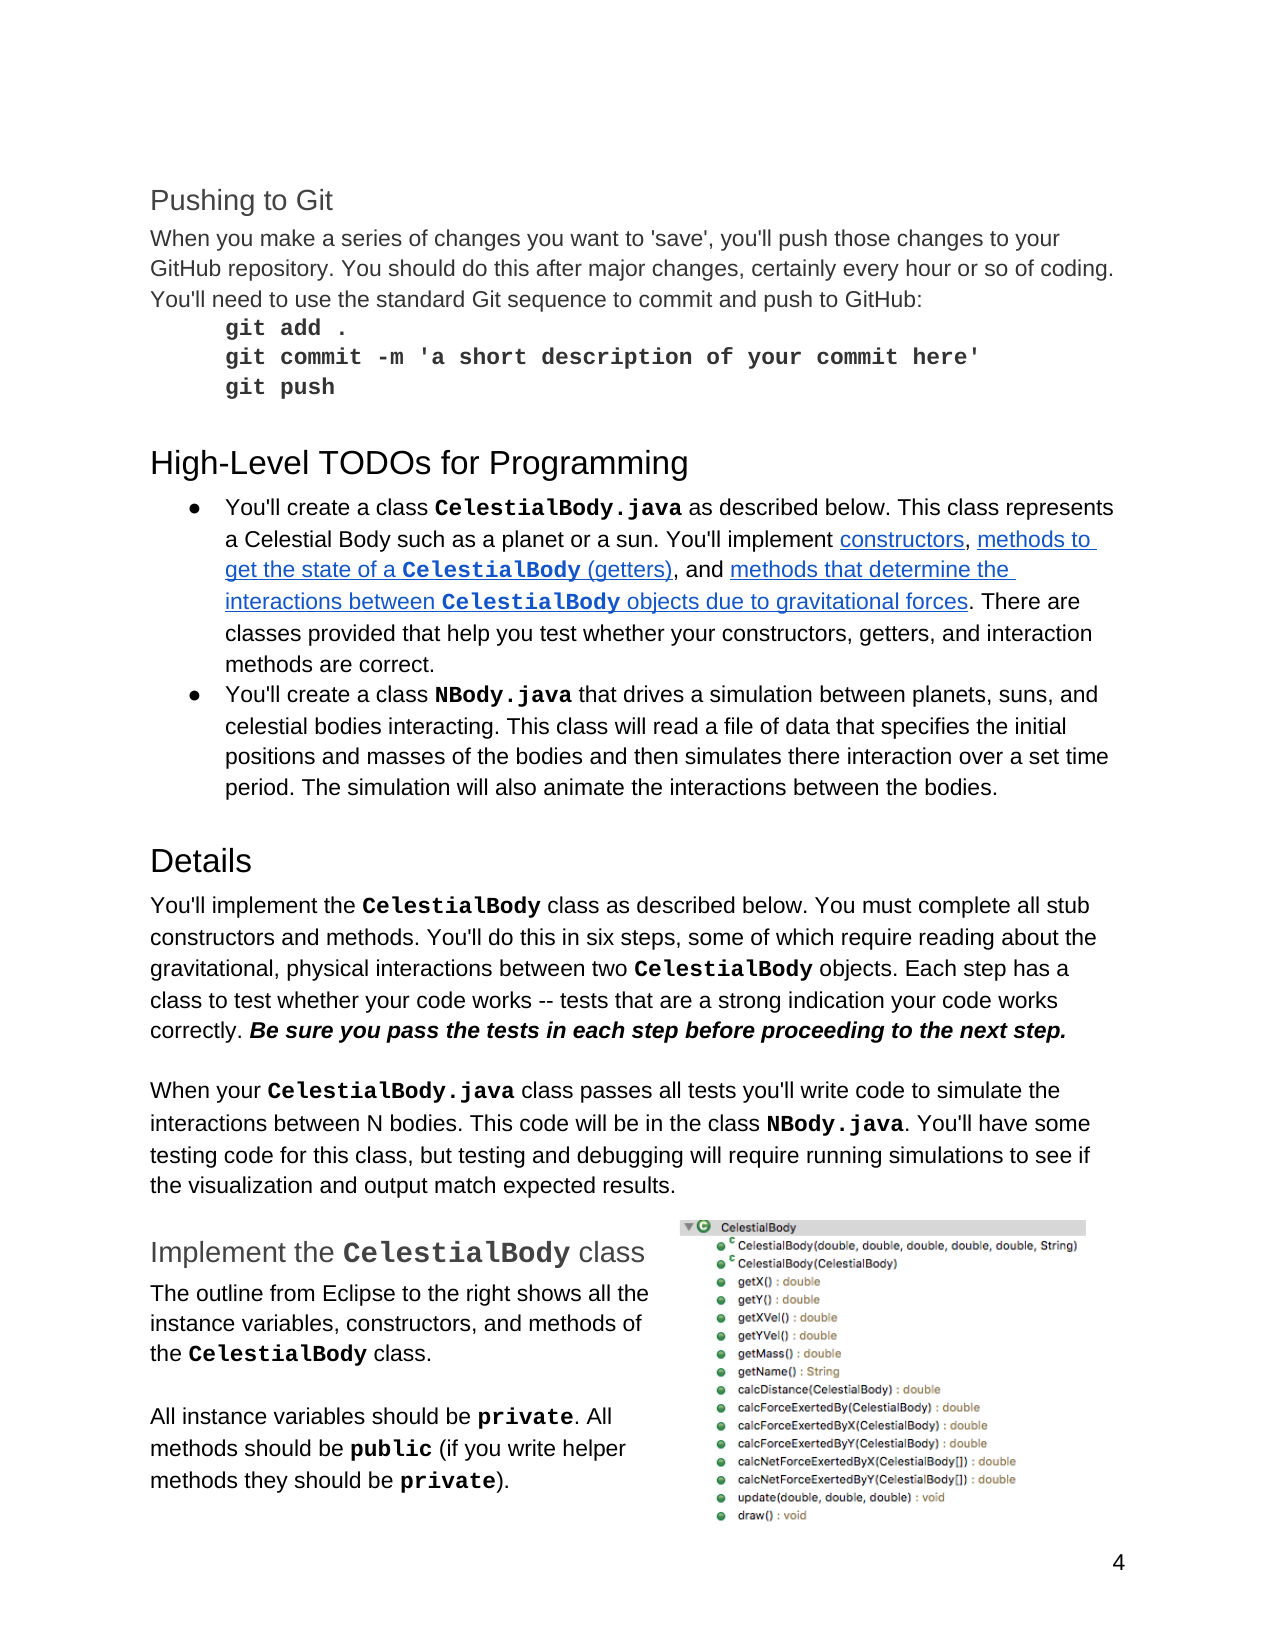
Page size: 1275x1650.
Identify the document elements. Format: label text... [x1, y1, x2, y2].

text git add . [225, 316, 1125, 342]
subtitle [1087, 1235, 1125, 1272]
picture [679, 1220, 1087, 1530]
text [1087, 1280, 1125, 1369]
text When your CelestialBody.java class passes all tests you'll write code to simulate the interactions between N bodies. This code will be in the class NBody.java. You'll have some testing code for this class, but testing and debugging will require running simulations to see if the visualization and output match expected results. [150, 1077, 1125, 1198]
text git push [225, 375, 1125, 401]
subtitle Details [150, 841, 1125, 879]
subtitle Pushing to Git [150, 183, 1125, 217]
list You'll create a class CelestialBody.java as described below. This class represents a Celestial Body such as a planet or a sun. You'll implement constructors, methods to get the state of a CelestialBody (getters), and methods that determine the interactions between CelestialBody objects due to gravitational forces. There are classes provided that help you test whether your constructors, getters, and interaction methods are correct. [187, 494, 1125, 677]
text You'll implement the CelestialBody class as described below. You must complete all stub constructors and methods. You'll do this in six steps, some of which require reading about the gravitational, physical interactions between two CelestialBody objects. Each step has a class to test whether your code works -- tests that are a strong indication your code works correctly. Be sure you pass the tests in each step before proceeding to the next step. [150, 892, 1125, 1043]
list You'll create a class NBody.java that drives a simulation between planets, suns, and celestial bodies interacting. This class will read a file of data that specifies the initial positions and masses of the bodies and then simulates there interaction over a set time period. The simulation will also animate the interactions between the bodies. [187, 681, 1125, 800]
subtitle Implement the CelestialBody class [150, 1235, 679, 1272]
text All instance variables should be private. All methods should be public (if you write helper methods they should be private). [150, 1403, 679, 1496]
text The outline from Eclipse to the right shows all the instance variables, constructors, and methods of the CelestialBody class. [150, 1280, 679, 1369]
subtitle High-Level TODOs for Programming [150, 443, 1125, 481]
text git commit -m 'a short description of your commit here' [225, 346, 1125, 372]
text When you make a series of changes you want to 'save', you'll push those changes to your GitHub repository. You should do this after major changes, certainly every hour or so of coding. You'll need to use the standard Git sequence to commit and push to GitHub: [150, 225, 1125, 312]
text [1087, 1403, 1125, 1496]
